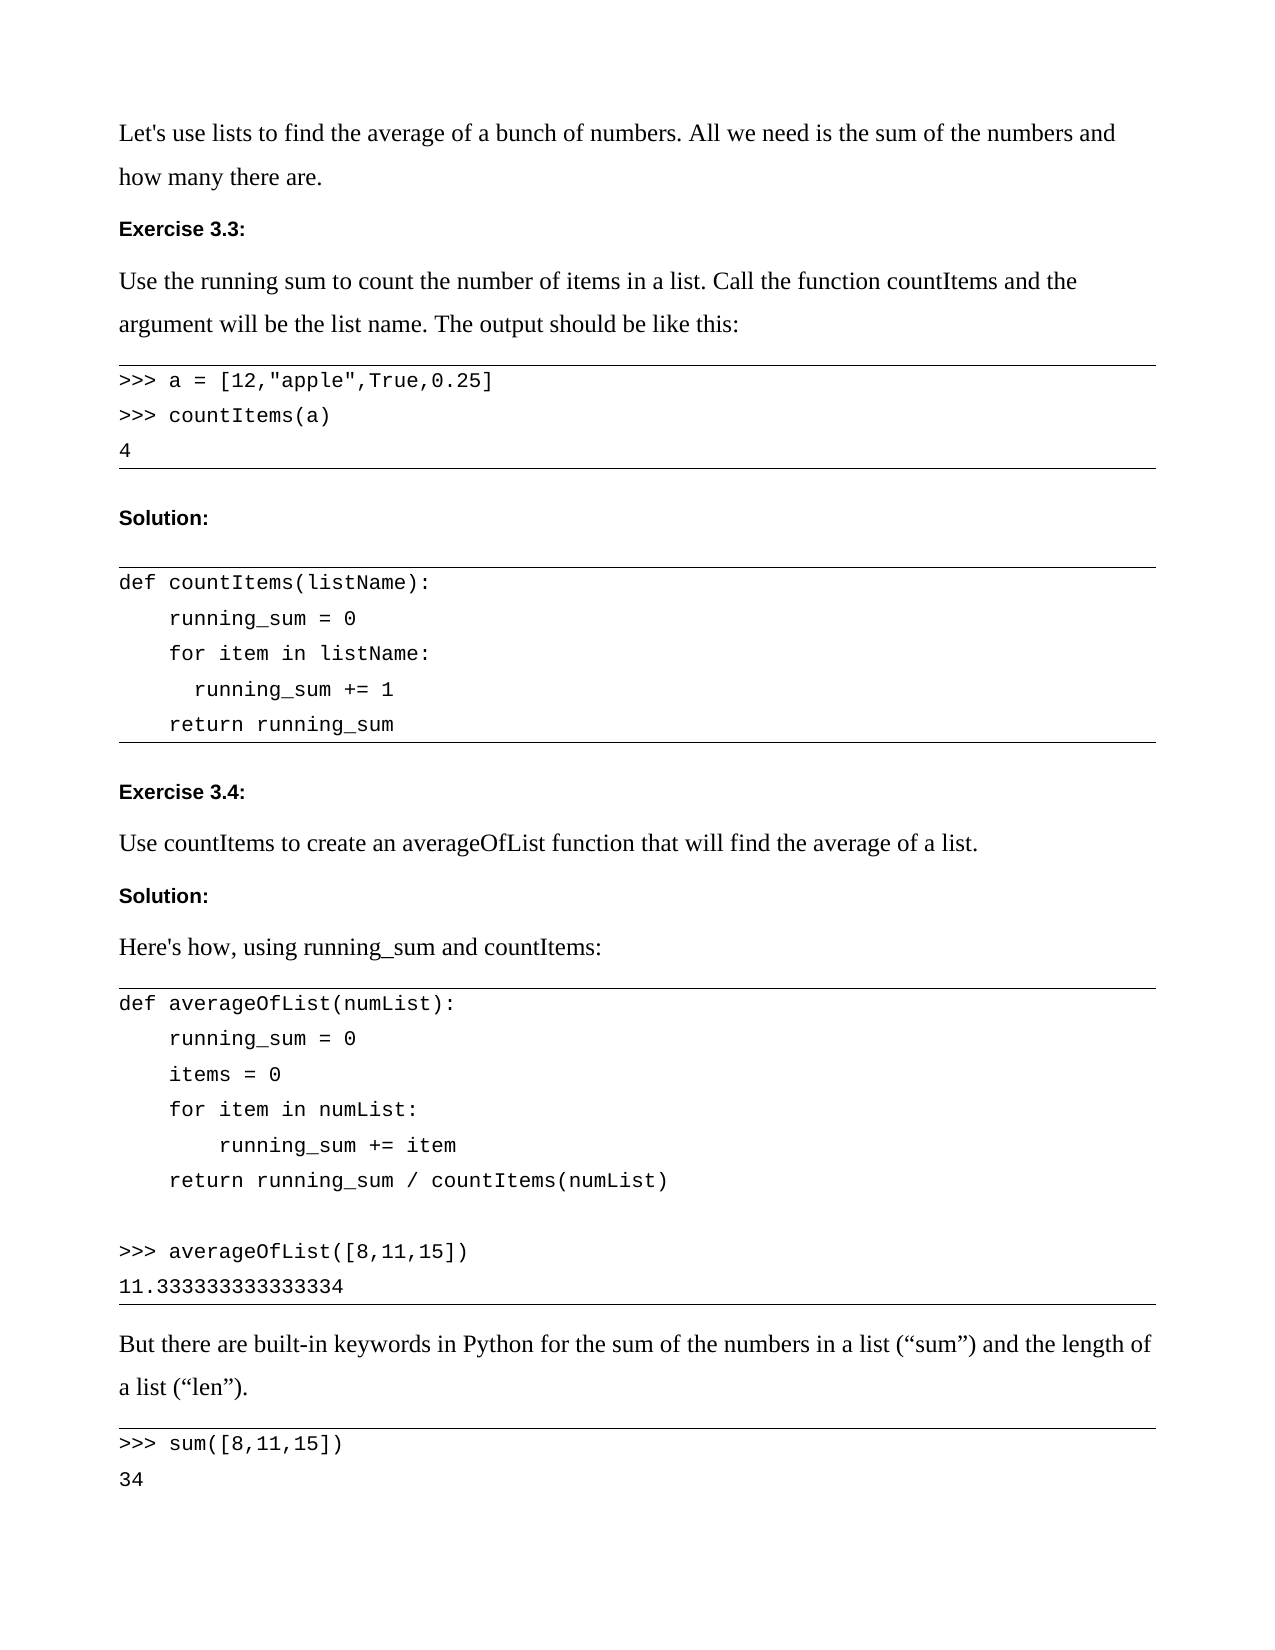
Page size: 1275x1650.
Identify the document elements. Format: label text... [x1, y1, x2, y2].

text 34 [118, 1469, 1156, 1492]
text 11.333333333333334 [118, 1276, 1156, 1305]
text >>> countItems(a) [118, 405, 1156, 429]
text >>> sum([8,11,15]) [118, 1429, 1156, 1457]
text items = 0 [118, 1064, 1156, 1087]
text Exercise 3.4: [118, 779, 1156, 803]
text Exercise 3.3: [118, 217, 1156, 241]
text But there are built-in keywords in Python for the sum of the numbers in a list (“sum”) and the length of a list (“len”). [118, 1329, 1156, 1401]
text def countItems(listName): [118, 568, 1156, 596]
text >>> a = [12,"apple",True,0.25] [118, 366, 1156, 393]
text Use the running sum to count the number of items in a list. Call the function countItems and the argument will be the list name. The output should be like this: [118, 266, 1156, 338]
text return running_sum [118, 714, 1156, 743]
text running_sum += 1 [118, 678, 1156, 702]
text Solution: [118, 506, 1156, 530]
text for item in numList: [118, 1099, 1156, 1123]
text Here's how, using running_sum and countItems: [118, 932, 1156, 961]
text return running_sum / countItems(numList) [118, 1170, 1156, 1194]
text for item in listName: [118, 643, 1156, 667]
text running_sum += item [118, 1134, 1156, 1158]
text 4 [118, 441, 1156, 469]
text Use countItems to create an averageOfList function that will find the average of a list. [118, 828, 1156, 857]
text def averageOfList(numList): [118, 989, 1156, 1017]
text running_sum = 0 [118, 1028, 1156, 1052]
text Let's use lists to find the average of a bunch of numbers. All we need is the sum of the numbers and how many there are. [118, 118, 1156, 190]
text running_sum = 0 [118, 608, 1156, 631]
text Solution: [118, 884, 1156, 908]
text >>> averageOfList([8,11,15]) [118, 1241, 1156, 1264]
